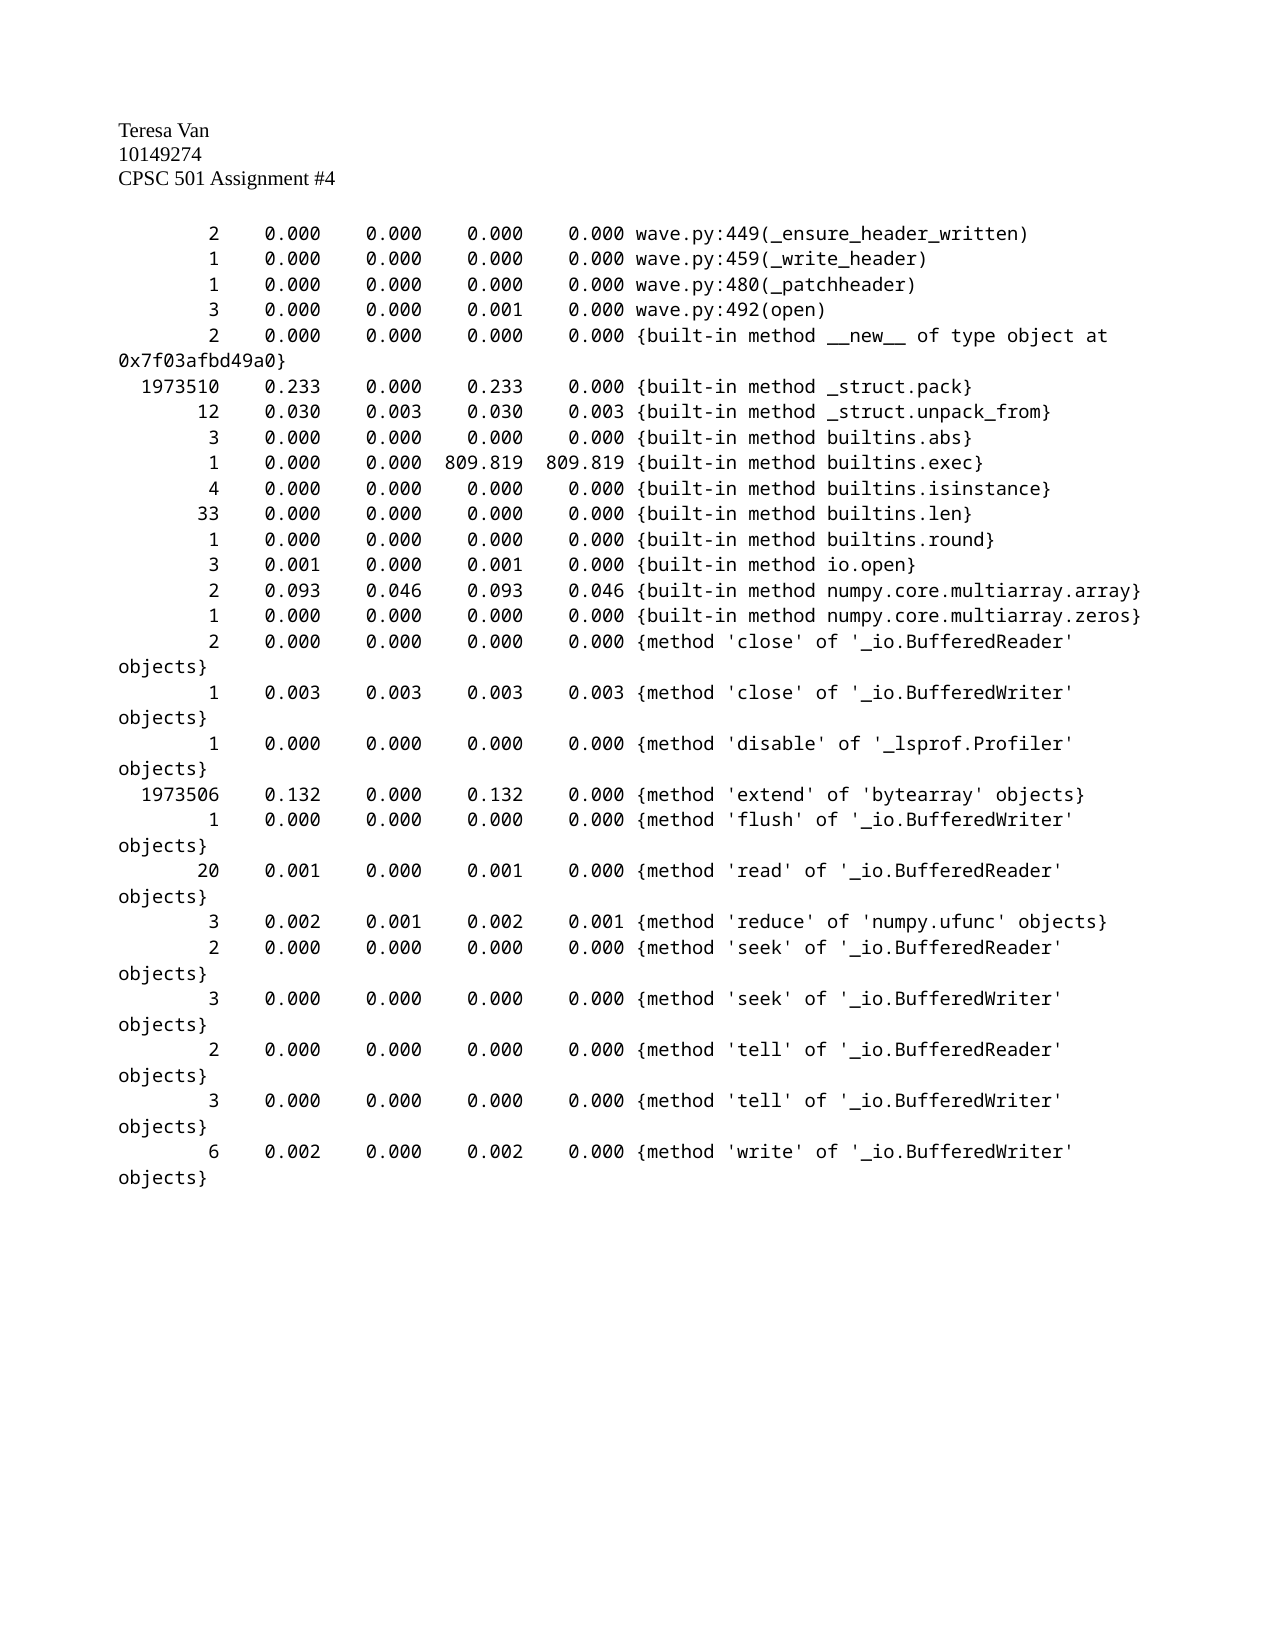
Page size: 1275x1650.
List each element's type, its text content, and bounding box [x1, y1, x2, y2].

text 1 0.000 0.000 0.000 0.000 {method 'flush' of '_io.BufferedWriter' objects} [118, 807, 1157, 858]
text 1 0.000 0.000 809.819 809.819 {built-in method builtins.exec} [118, 449, 1157, 475]
text 2 0.000 0.000 0.000 0.000 wave.py:449(_ensure_header_written) [118, 220, 1157, 245]
text 1 0.000 0.000 0.000 0.000 {built-in method builtins.round} [118, 526, 1157, 552]
text 2 0.000 0.000 0.000 0.000 {built-in method __new__ of type object at 0x7f03afbd49a0} [118, 322, 1157, 373]
text 3 0.000 0.000 0.000 0.000 {method 'tell' of '_io.BufferedWriter' objects} [118, 1087, 1157, 1138]
text 3 0.000 0.000 0.001 0.000 wave.py:492(open) [118, 296, 1157, 322]
text 3 0.002 0.001 0.002 0.001 {method 'reduce' of 'numpy.ufunc' objects} [118, 909, 1157, 934]
text 1 0.000 0.000 0.000 0.000 {built-in method numpy.core.multiarray.zeros} [118, 603, 1157, 628]
text 1 0.000 0.000 0.000 0.000 wave.py:459(_write_header) [118, 245, 1157, 271]
text 2 0.000 0.000 0.000 0.000 {method 'tell' of '_io.BufferedReader' objects} [118, 1036, 1157, 1087]
text 33 0.000 0.000 0.000 0.000 {built-in method builtins.len} [118, 501, 1157, 526]
text 4 0.000 0.000 0.000 0.000 {built-in method builtins.isinstance} [118, 475, 1157, 501]
text 1973510 0.233 0.000 0.233 0.000 {built-in method _struct.pack} [118, 373, 1157, 398]
text 1 0.000 0.000 0.000 0.000 wave.py:480(_patchheader) [118, 271, 1157, 296]
text 3 0.000 0.000 0.000 0.000 {built-in method builtins.abs} [118, 424, 1157, 449]
text 12 0.030 0.003 0.030 0.003 {built-in method _struct.unpack_from} [118, 398, 1157, 424]
text 2 0.093 0.046 0.093 0.046 {built-in method numpy.core.multiarray.array} [118, 577, 1157, 603]
text 1 0.003 0.003 0.003 0.003 {method 'close' of '_io.BufferedWriter' objects} [118, 679, 1157, 730]
text 6 0.002 0.000 0.002 0.000 {method 'write' of '_io.BufferedWriter' objects} [118, 1138, 1157, 1189]
text 2 0.000 0.000 0.000 0.000 {method 'seek' of '_io.BufferedReader' objects} [118, 934, 1157, 985]
text 3 0.000 0.000 0.000 0.000 {method 'seek' of '_io.BufferedWriter' objects} [118, 985, 1157, 1036]
text 20 0.001 0.000 0.001 0.000 {method 'read' of '_io.BufferedReader' objects} [118, 858, 1157, 909]
text 3 0.001 0.000 0.001 0.000 {built-in method io.open} [118, 552, 1157, 577]
text 1973506 0.132 0.000 0.132 0.000 {method 'extend' of 'bytearray' objects} [118, 781, 1157, 807]
text 2 0.000 0.000 0.000 0.000 {method 'close' of '_io.BufferedReader' objects} [118, 628, 1157, 679]
text 1 0.000 0.000 0.000 0.000 {method 'disable' of '_lsprof.Profiler' objects} [118, 730, 1157, 781]
